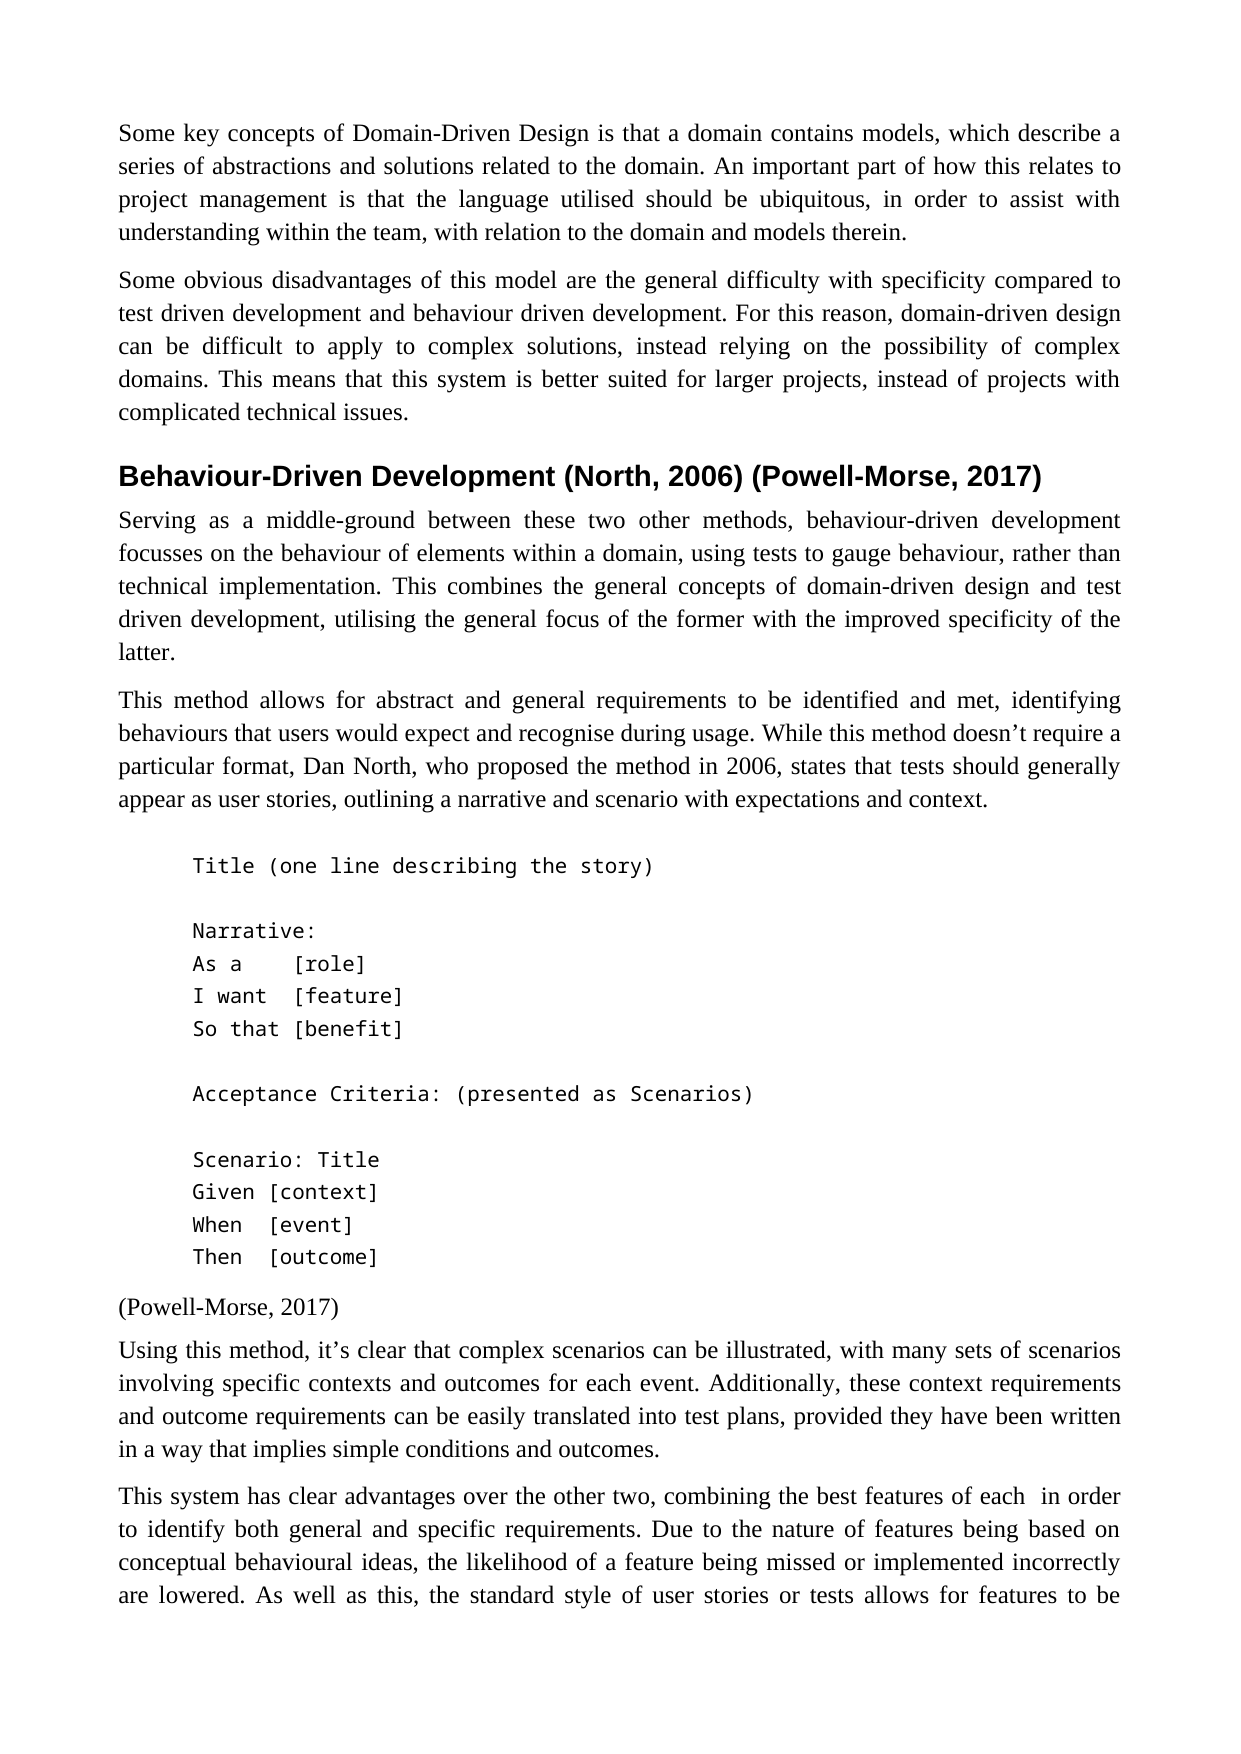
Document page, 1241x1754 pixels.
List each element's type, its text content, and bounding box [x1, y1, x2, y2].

text As a [role] [192, 949, 1122, 977]
text This system has clear advantages over the other two, combining the best features of each in order to identify both general and specific requirements. Due to the nature of features being based on conceptual behavioural ideas, the likelihood of a feature being missed or implemented incorrectly are lowered. As well as this, the standard style of user stories or tests allows for features to be [118, 1481, 1122, 1609]
text Some key concepts of Domain-Driven Design is that a domain contains models, which describe a series of abstractions and solutions related to the domain. An important part of how this relates to project management is that the language utilised should be ubiquitous, in order to assist with understanding within the team, with relation to the domain and models therein. [118, 118, 1122, 246]
text When [event] [192, 1210, 1122, 1238]
text Some obvious disadvantages of this model are the general difficulty with specificity compared to test driven development and behaviour driven development. For this reason, domain-driven design can be difficult to apply to complex solutions, instead relying on the possibility of complex domains. This means that this system is better suited for larger projects, instead of projects with complicated technical issues. [118, 265, 1122, 426]
text Using this method, it’s clear that complex scenarios can be illustrated, with many sets of scenarios involving specific contexts and outcomes for each event. Additionally, these context requirements and outcome requirements can be easily translated into test plans, provided they have been written in a way that implies simple conditions and outcomes. [118, 1335, 1122, 1462]
text This method allows for abstract and general requirements to be identified and met, identifying behaviours that users would expect and recognise during usage. While this method doesn’t require a particular format, Dan North, who proposed the method in 2006, states that tests should generally appear as user stories, outlining a narrative and scenario with expectations and context. [118, 685, 1122, 813]
text Then [outcome] [192, 1242, 1122, 1271]
text I want [feature] [192, 982, 1122, 1010]
text (Powell-Morse, 2017) [118, 1292, 1122, 1320]
subtitle Behaviour-Driven Development (North, 2006) (Powell-Morse, 2017) [118, 459, 1122, 493]
text Given [context] [192, 1177, 1122, 1206]
text Title (one line describing the story) [192, 851, 1122, 880]
text Acceptance Criteria: (presented as Scenarios) [192, 1079, 1122, 1108]
text Serving as a middle-ground between these two other methods, behaviour-driven development focusses on the behaviour of elements within a domain, using tests to gauge behaviour, rather than technical implementation. This combines the general concepts of domain-driven design and test driven development, utilising the general focus of the former with the improved specificity of the latter. [118, 505, 1122, 666]
text So that [benefit] [192, 1014, 1122, 1043]
text Scenario: Title [192, 1145, 1122, 1173]
text Narrative: [192, 916, 1122, 945]
